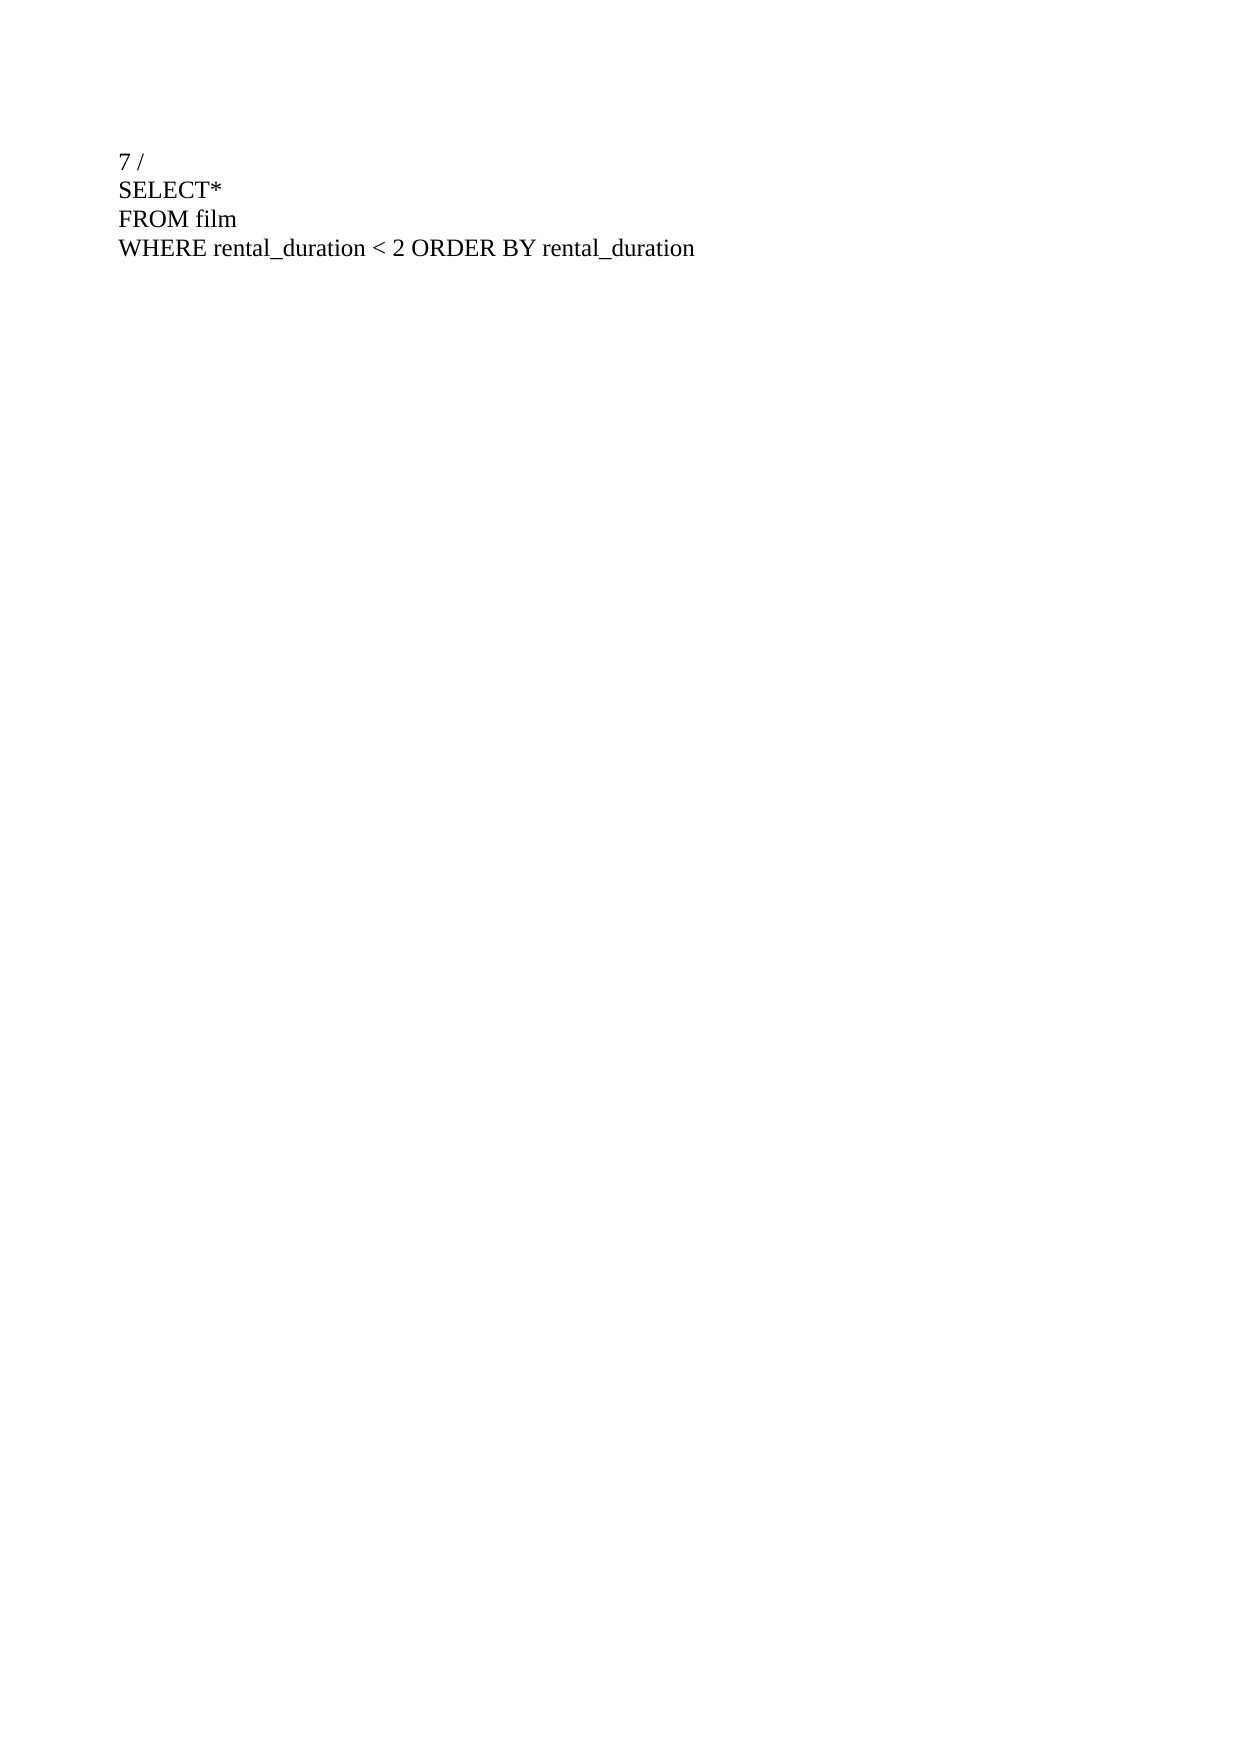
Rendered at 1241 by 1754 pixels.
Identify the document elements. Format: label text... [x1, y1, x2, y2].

text FROM film [118, 204, 1122, 233]
text 7 / [118, 147, 1122, 176]
text WHERE rental_duration < 2 ORDER BY rental_duration [118, 233, 1122, 262]
text SELECT* [118, 176, 1122, 204]
